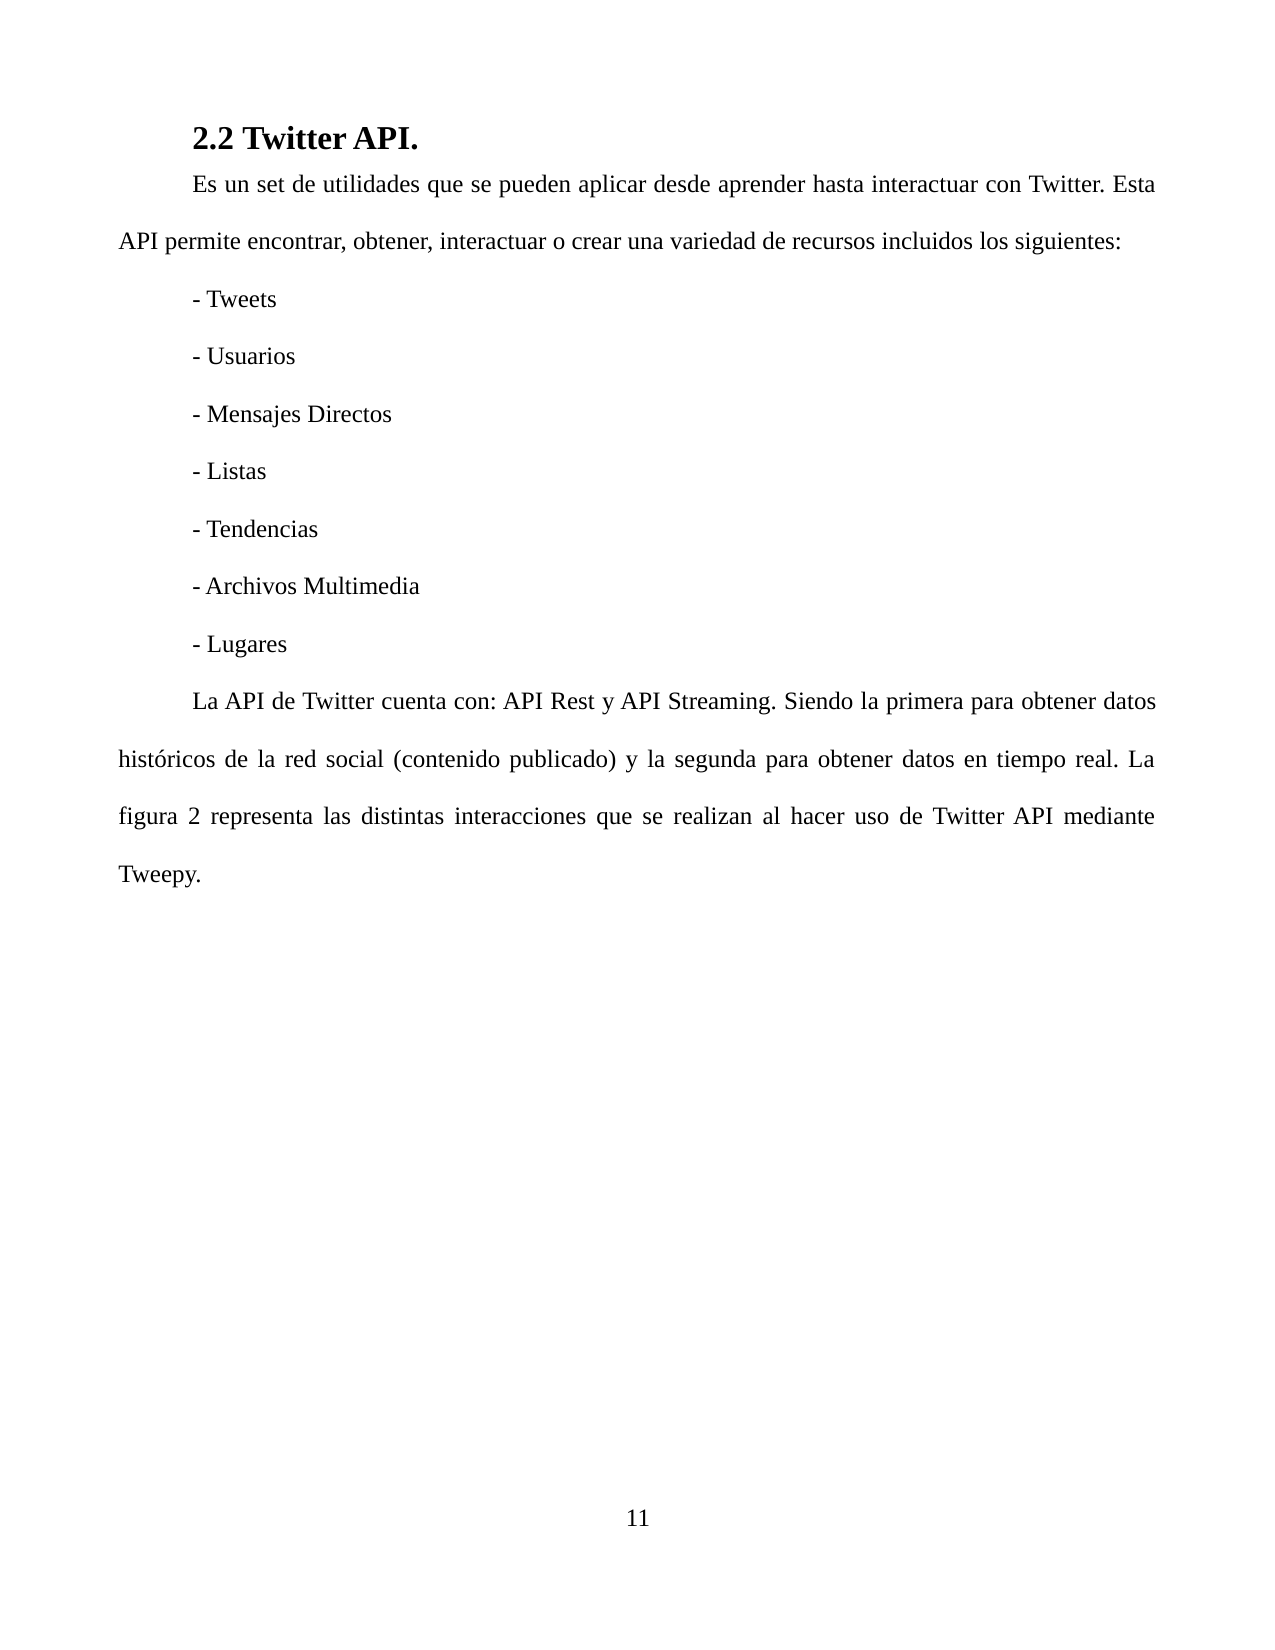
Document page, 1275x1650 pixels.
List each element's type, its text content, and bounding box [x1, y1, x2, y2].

text - Archivos Multimedia [118, 571, 1157, 600]
subtitle 2.2 Twitter API. [118, 118, 1157, 156]
text - Listas [118, 456, 1157, 485]
text Es un set de utilidades que se pueden aplicar desde aprender hasta interactuar con Twitter. Esta API permite encontrar, obtener, interactuar o crear una variedad de recursos incluidos los siguientes: [118, 169, 1157, 255]
text - Lugares [118, 629, 1157, 658]
text - Tweets [118, 284, 1157, 313]
text - Tendencias [118, 514, 1157, 543]
text La API de Twitter cuenta con: API Rest y API Streaming. Siendo la primera para obtener datos históricos de la red social (contenido publicado) y la segunda para obtener datos en tiempo real. La figura 2 representa las distintas interacciones que se realizan al hacer uso de Twitter API mediante Tweepy. [118, 686, 1157, 888]
text - Mensajes Directos [118, 399, 1157, 428]
text - Usuarios [118, 341, 1157, 370]
